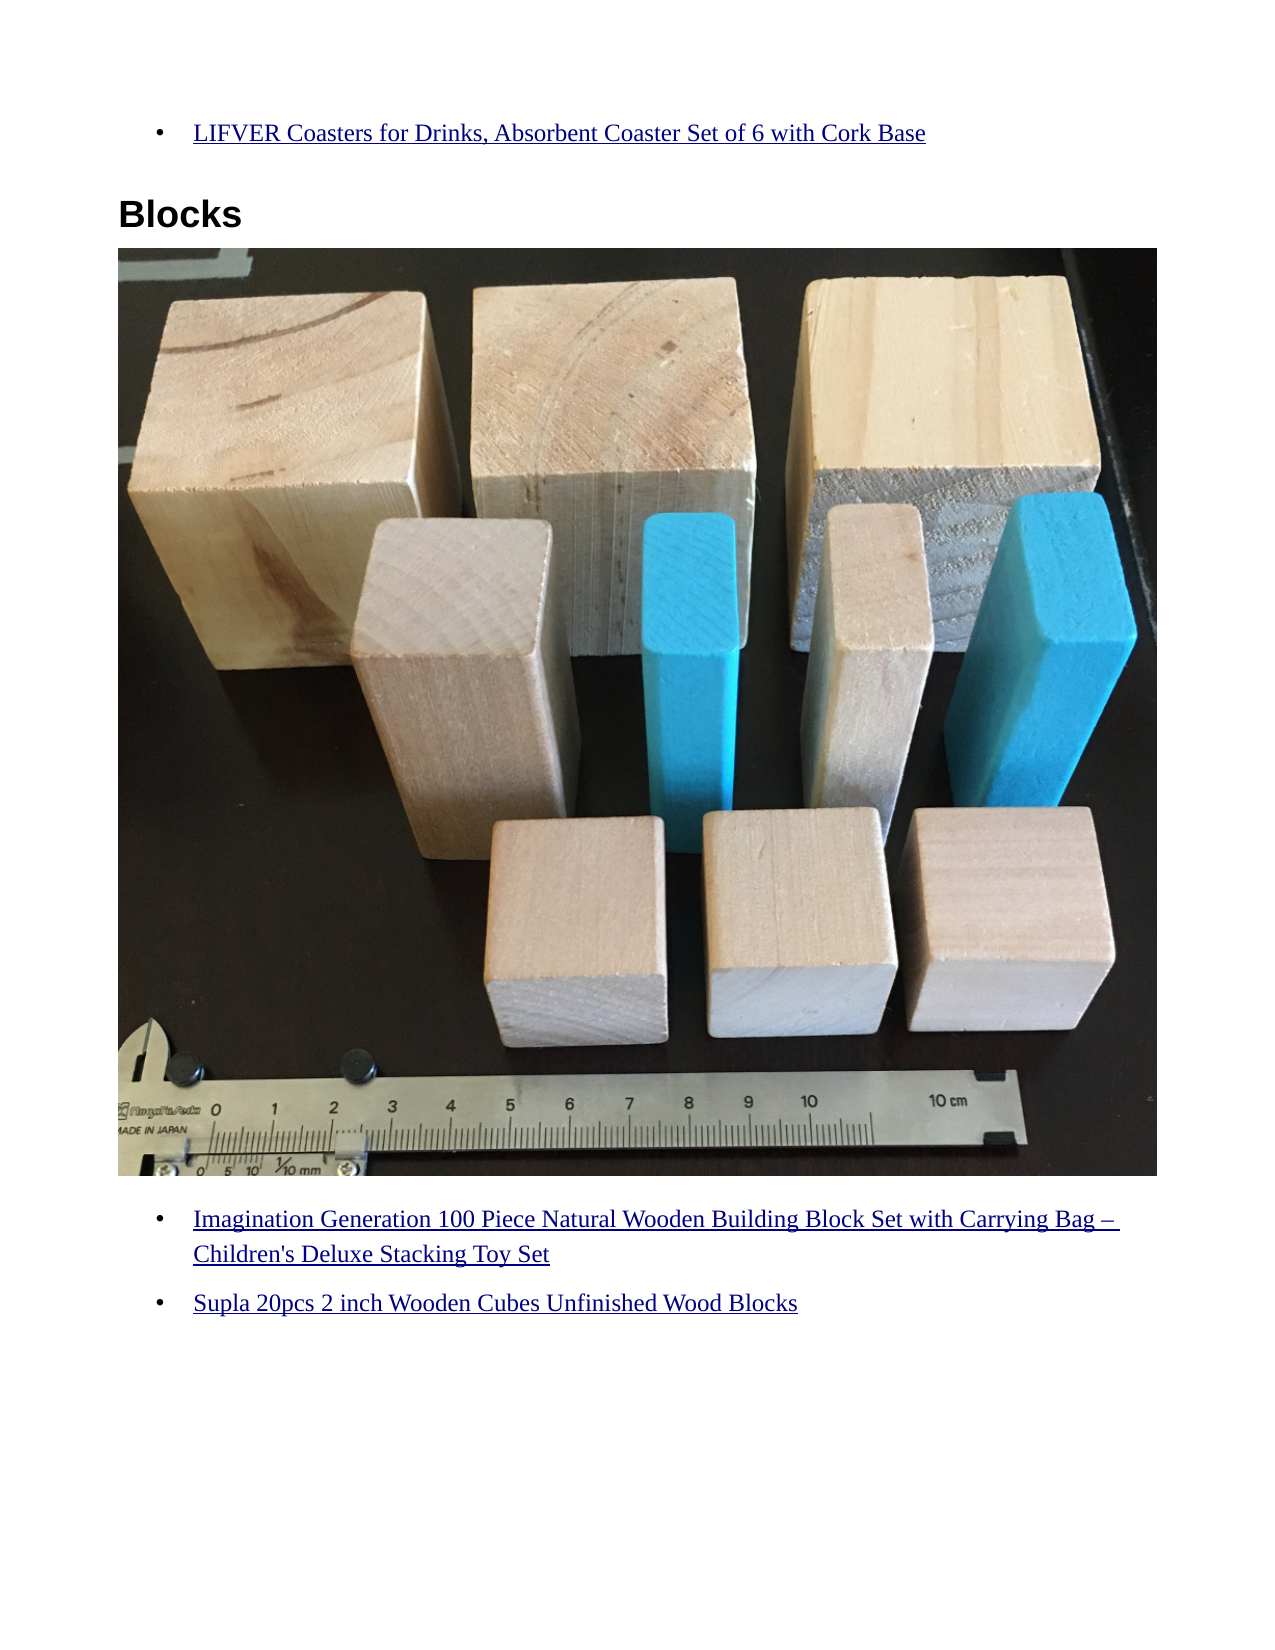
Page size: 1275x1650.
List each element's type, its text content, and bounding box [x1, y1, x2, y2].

subtitle Blocks [118, 192, 1157, 236]
list LIFVER Coasters for Drinks, Absorbent Coaster Set of 6 with Cork Base [156, 118, 1157, 147]
list Imagination Generation 100 Piece Natural Wooden Building Block Set with Carrying Bag – Children's Deluxe Stacking Toy Set [156, 1204, 1157, 1268]
picture [118, 248, 1157, 1176]
list Supla 20pcs 2 inch Wooden Cubes Unfinished Wood Blocks [156, 1288, 1157, 1317]
